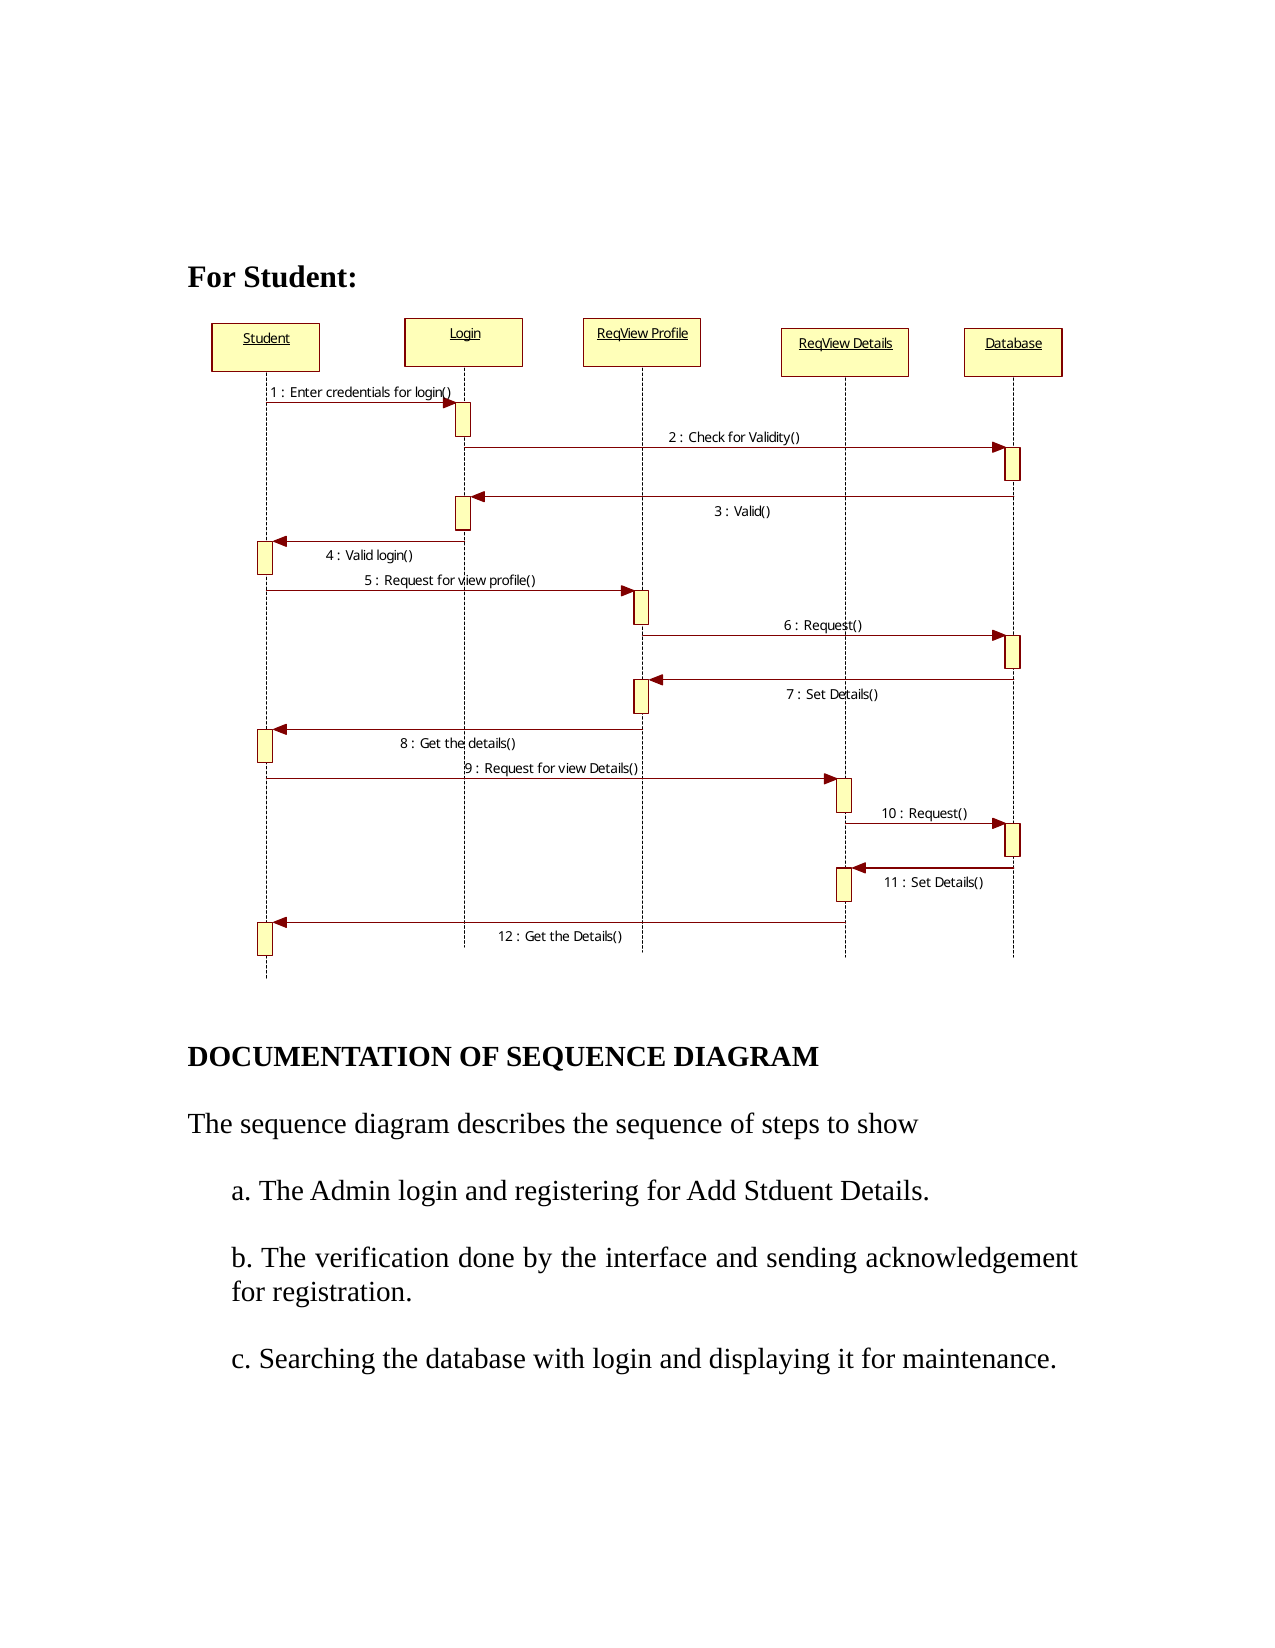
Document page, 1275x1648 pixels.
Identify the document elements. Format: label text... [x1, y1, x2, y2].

text DOCUMENTATION OF SEQUENCE DIAGRAM [187, 1039, 1088, 1072]
list The Admin login and registering for Add Stduent Details. [231, 1173, 1088, 1207]
text For Student: [187, 258, 1088, 294]
text b. The verification done by the interface and sending acknowledgement for registration. [187, 1240, 1088, 1307]
text The sequence diagram describes the sequence of steps to show [187, 1106, 1088, 1139]
text c. Searching the database with login and displaying it for maintenance. [187, 1341, 1088, 1374]
